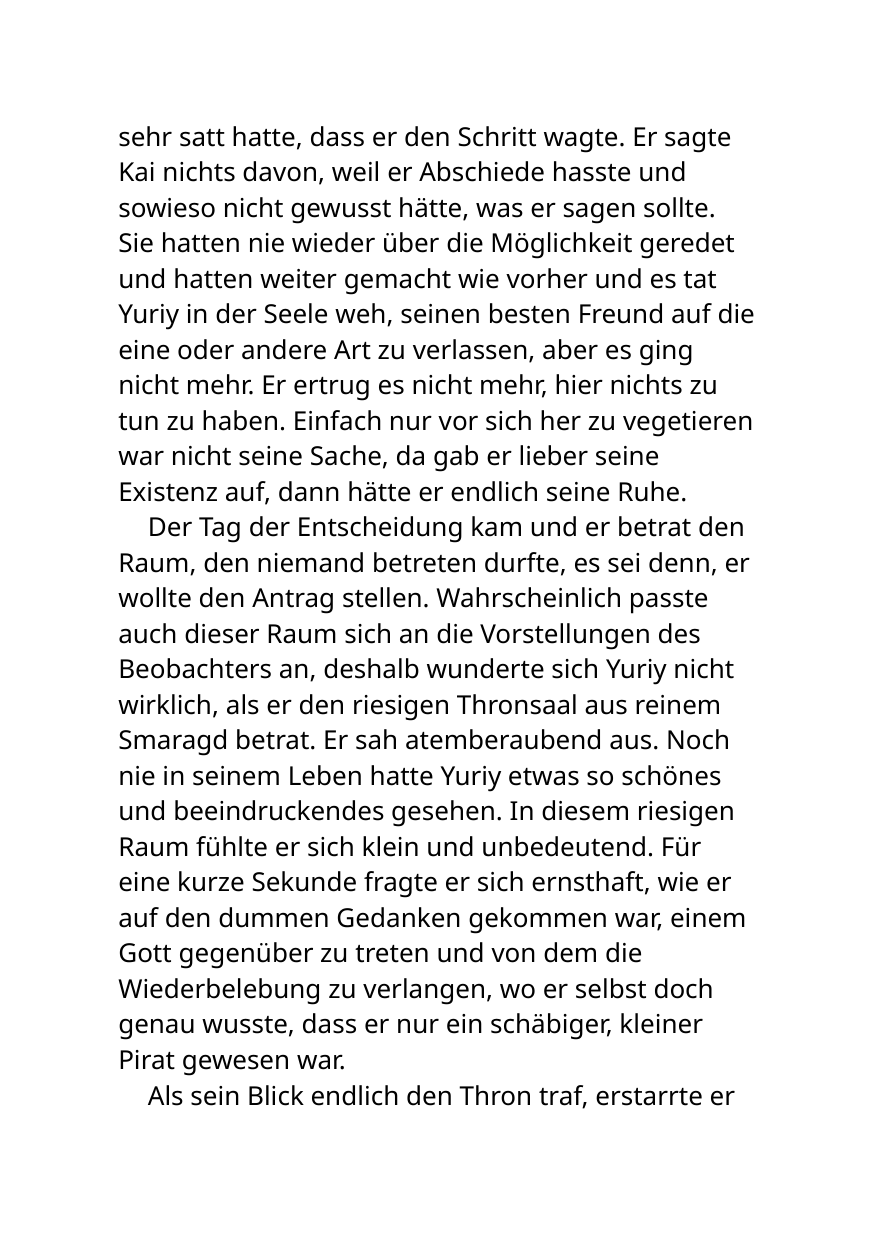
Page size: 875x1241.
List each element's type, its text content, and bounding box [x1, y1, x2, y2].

text sehr satt hatte, dass er den Schritt wagte. Er sagte Kai nichts davon, weil er Abschiede hasste und sowieso nicht gewusst hätte, was er sagen sollte. Sie hatten nie wieder über die Möglichkeit geredet und hatten weiter gemacht wie vorher und es tat Yuriy in der Seele weh, seinen besten Freund auf die eine oder andere Art zu verlassen, aber es ging nicht mehr. Er ertrug es nicht mehr, hier nichts zu tun zu haben. Einfach nur vor sich her zu vegetieren war nicht seine Sache, da gab er lieber seine Existenz auf, dann hätte er endlich seine Ruhe. [118, 118, 756, 509]
text Als sein Blick endlich den Thron traf, erstarrte er [118, 1077, 756, 1113]
text Der Tag der Entscheidung kam und er betrat den Raum, den niemand betreten durfte, es sei denn, er wollte den Antrag stellen. Wahrscheinlich passte auch dieser Raum sich an die Vorstellungen des Beobachters an, deshalb wunderte sich Yuriy nicht wirklich, als er den riesigen Thronsaal aus reinem Smaragd betrat. Er sah atemberaubend aus. Noch nie in seinem Leben hatte Yuriy etwas so schönes und beeindruckendes gesehen. In diesem riesigen Raum fühlte er sich klein und unbedeutend. Für eine kurze Sekunde fragte er sich ernsthaft, wie er auf den dummen Gedanken gekommen war, einem Gott gegenüber zu treten und von dem die Wiederbelebung zu verlangen, wo er selbst doch genau wusste, dass er nur ein schäbiger, kleiner Pirat gewesen war. [118, 509, 756, 1077]
